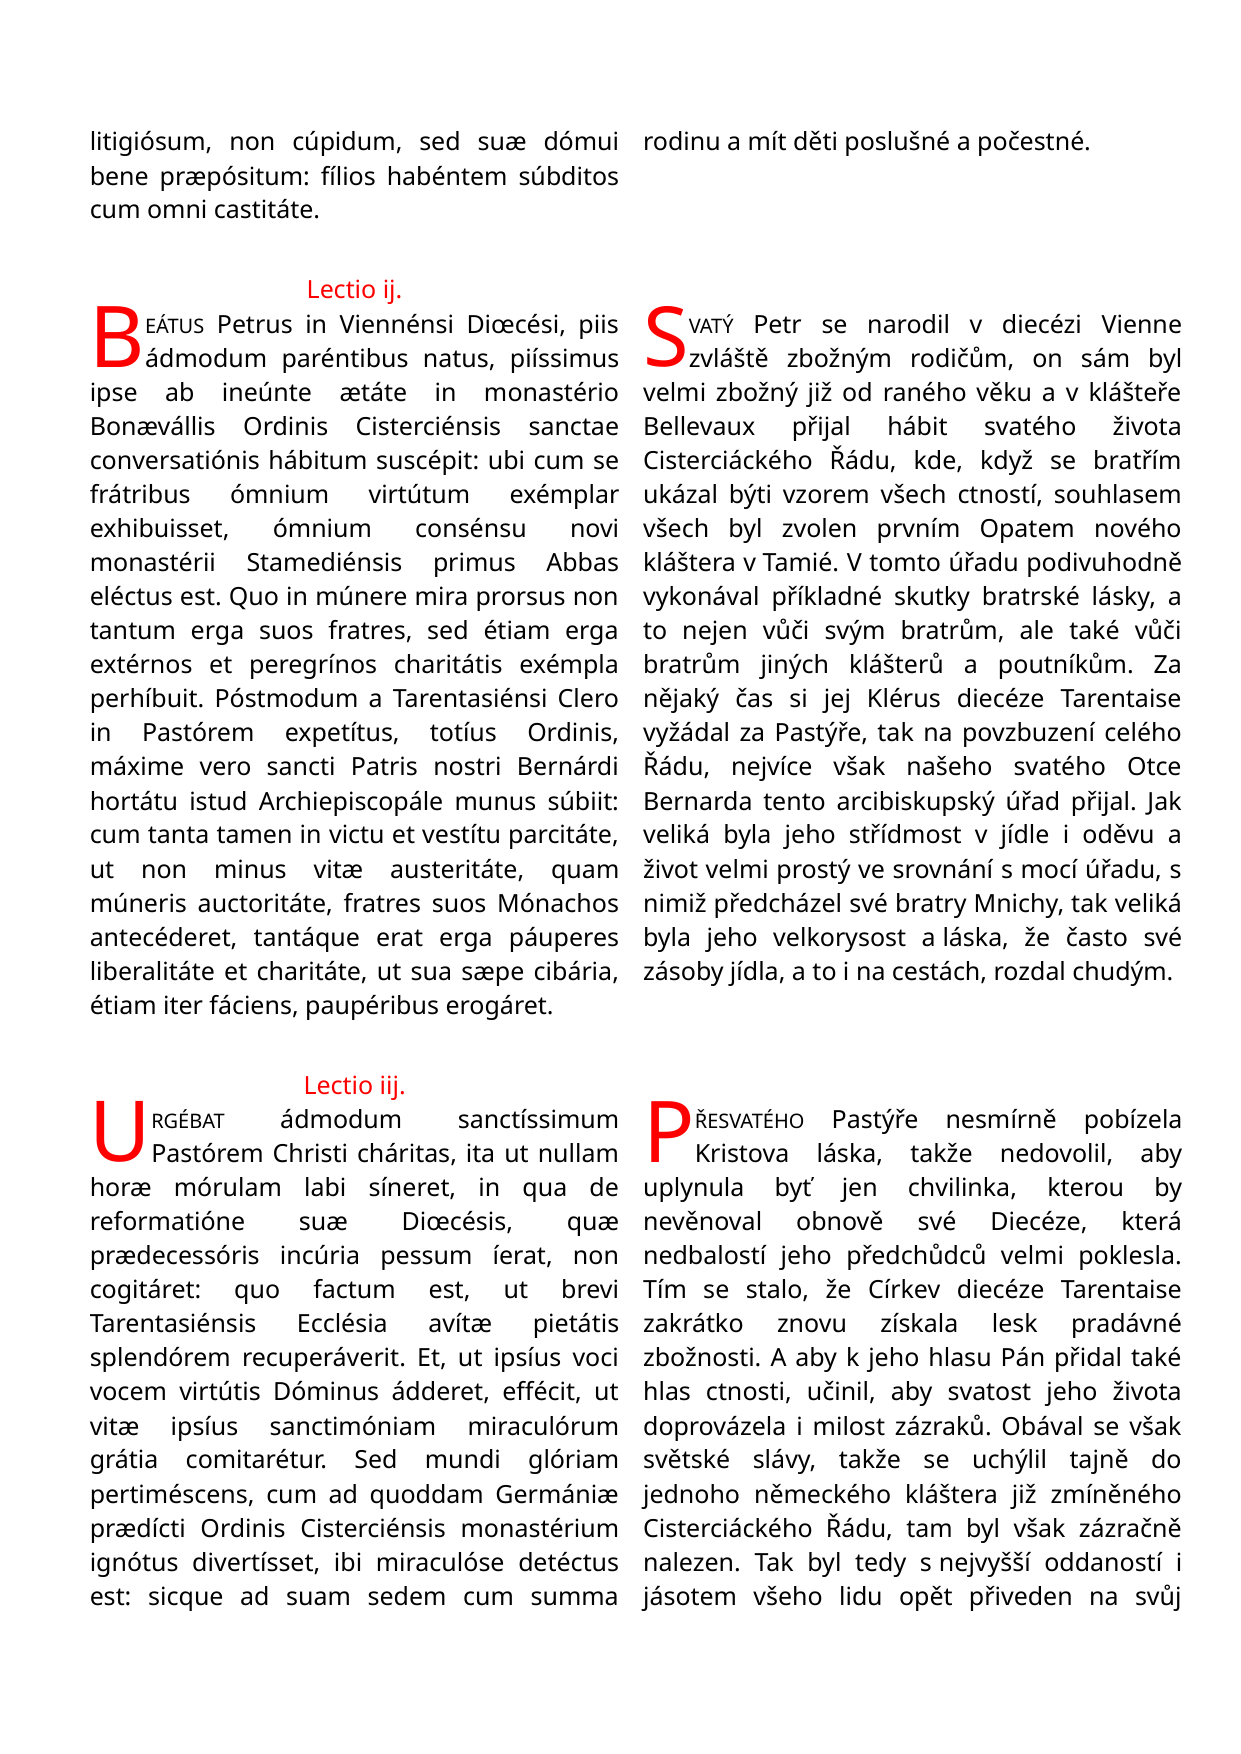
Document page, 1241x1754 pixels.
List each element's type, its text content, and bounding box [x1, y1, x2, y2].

table_cell rodinu a mít děti poslušné a počestné. [631, 118, 1194, 266]
table_cell Lectio iij. Urgébat ádmodum sanctíssimum Pastórem Christi cháritas, ita ut nullam horæ mórulam labi síneret, in qua de reformatióne suæ Diœcésis, quæ prædecessóris incúria pessum íerat, non cogitáret: quo factum est, ut brevi Tarentasiénsis Ecclésia avítæ pietátis splendórem recuperáverit. Et, ut ipsíus voci vocem virtútis Dóminus ádderet, effécit, ut vitæ ipsíus sanctimóniam miraculórum grátia comitarétur. Sed mundi glóriam pertiméscens, cum ad quoddam Germániæ prædícti Ordinis Cisterciénsis monastérium ignótus divertísset, ibi miraculóse detéctus est: sicque ad suam sedem cum summa [78, 1062, 631, 1618]
table_cell Lectio ij. Beátus Petrus in Viennénsi Diœcési, piis ádmodum paréntibus natus, piíssimus ipse ab ineúnte ætáte in monastério Bonævállis Ordinis Cisterciénsis sanctae conversatiónis hábitum suscépit: ubi cum se frátribus ómnium virtútum exémplar exhibuisset, ómnium consénsu novi monastérii Stamediénsis primus Abbas eléctus est. Quo in múnere mira prorsus non tantum erga suos fratres, sed étiam erga extérnos et peregrínos charitátis exémpla perhíbuit. Póstmodum a Tarentasiénsi Clero in Pastórem expetítus, totíus Ordinis, máxime vero sancti Patris nostri Bernárdi hortátu istud Archiepiscopále munus súbiit: cum tanta tamen in victu et vestítu parcitáte, ut non minus vitæ austeritáte, quam múneris auctoritáte, fratres suos Mónachos antecéderet, tantáque erat erga páuperes liberalitáte et charitáte, ut sua sæpe cibária, étiam iter fáciens, paupéribus erogáret. [78, 266, 631, 1062]
table_cell Přesvatého Pastýře nesmírně pobízela Kristova láska, takže nedovolil, aby uplynula byť jen chvilinka, kterou by nevěnoval obnově své Diecéze, která nedbalostí jeho předchůdců velmi poklesla. Tím se stalo, že Církev diecéze Tarentaise zakrátko znovu získala lesk pradávné zbožnosti. A aby k jeho hlasu Pán přidal také hlas ctnosti, učinil, aby svatost jeho života doprovázela i milost zázraků. Obával se však světské slávy, takže se uchýlil tajně do jednoho německého kláštera již zmíněného Cisterciáckého Řádu, tam byl však zázračně nalezen. Tak byl tedy s nejvyšší oddaností i jásotem všeho lidu opět přiveden na svůj [631, 1062, 1194, 1618]
table_cell In I. Nocturno De Epístola prima beáti Pauli Apóstoli ad Timótheum. Lectio j. Cap. 3. Fidélis sermo: Si quis Episcopátum desíderat, bonum opus desiderat. Opórtet ergo Epíscopum irreprehensíbilem esse, uníus uxóris virum, sóbrium, prudéntem, ornátum, pudícum, hospitálem, doctórem, non vinoléntum, non percussórem, sed modéstum: non litigiósum, non cúpidum, sed suæ dómui bene præpósitum: fílios habéntem súbditos cum omni castitáte. [78, 118, 631, 266]
table_cell Svatý Petr se narodil v diecézi Vienne zvláště zbožným rodičům, on sám byl velmi zbožný již od raného věku a v klášteře Bellevaux přijal hábit svatého života Cisterciáckého Řádu, kde, když se bratřím ukázal býti vzorem všech ctností, souhlasem všech byl zvolen prvním Opatem nového kláštera v Tamié. V tomto úřadu podivuhodně vykonával příkladné skutky bratrské lásky, a to nejen vůči svým bratrům, ale také vůči bratrům jiných klášterů a poutníkům. Za nějaký čas si jej Klérus diecéze Tarentaise vyžádal za Pastýře, tak na povzbuzení celého Řádu, nejvíce však našeho svatého Otce Bernarda tento arcibiskupský úřad přijal. Jak veliká byla jeho střídmost v jídle i oděvu a život velmi prostý ve srovnání s mocí úřadu, s nimiž předcházel své bratry Mnichy, tak veliká byla jeho velkorysost a láska, že často své zásoby jídla, a to i na cestách, rozdal chudým. [631, 266, 1194, 1062]
